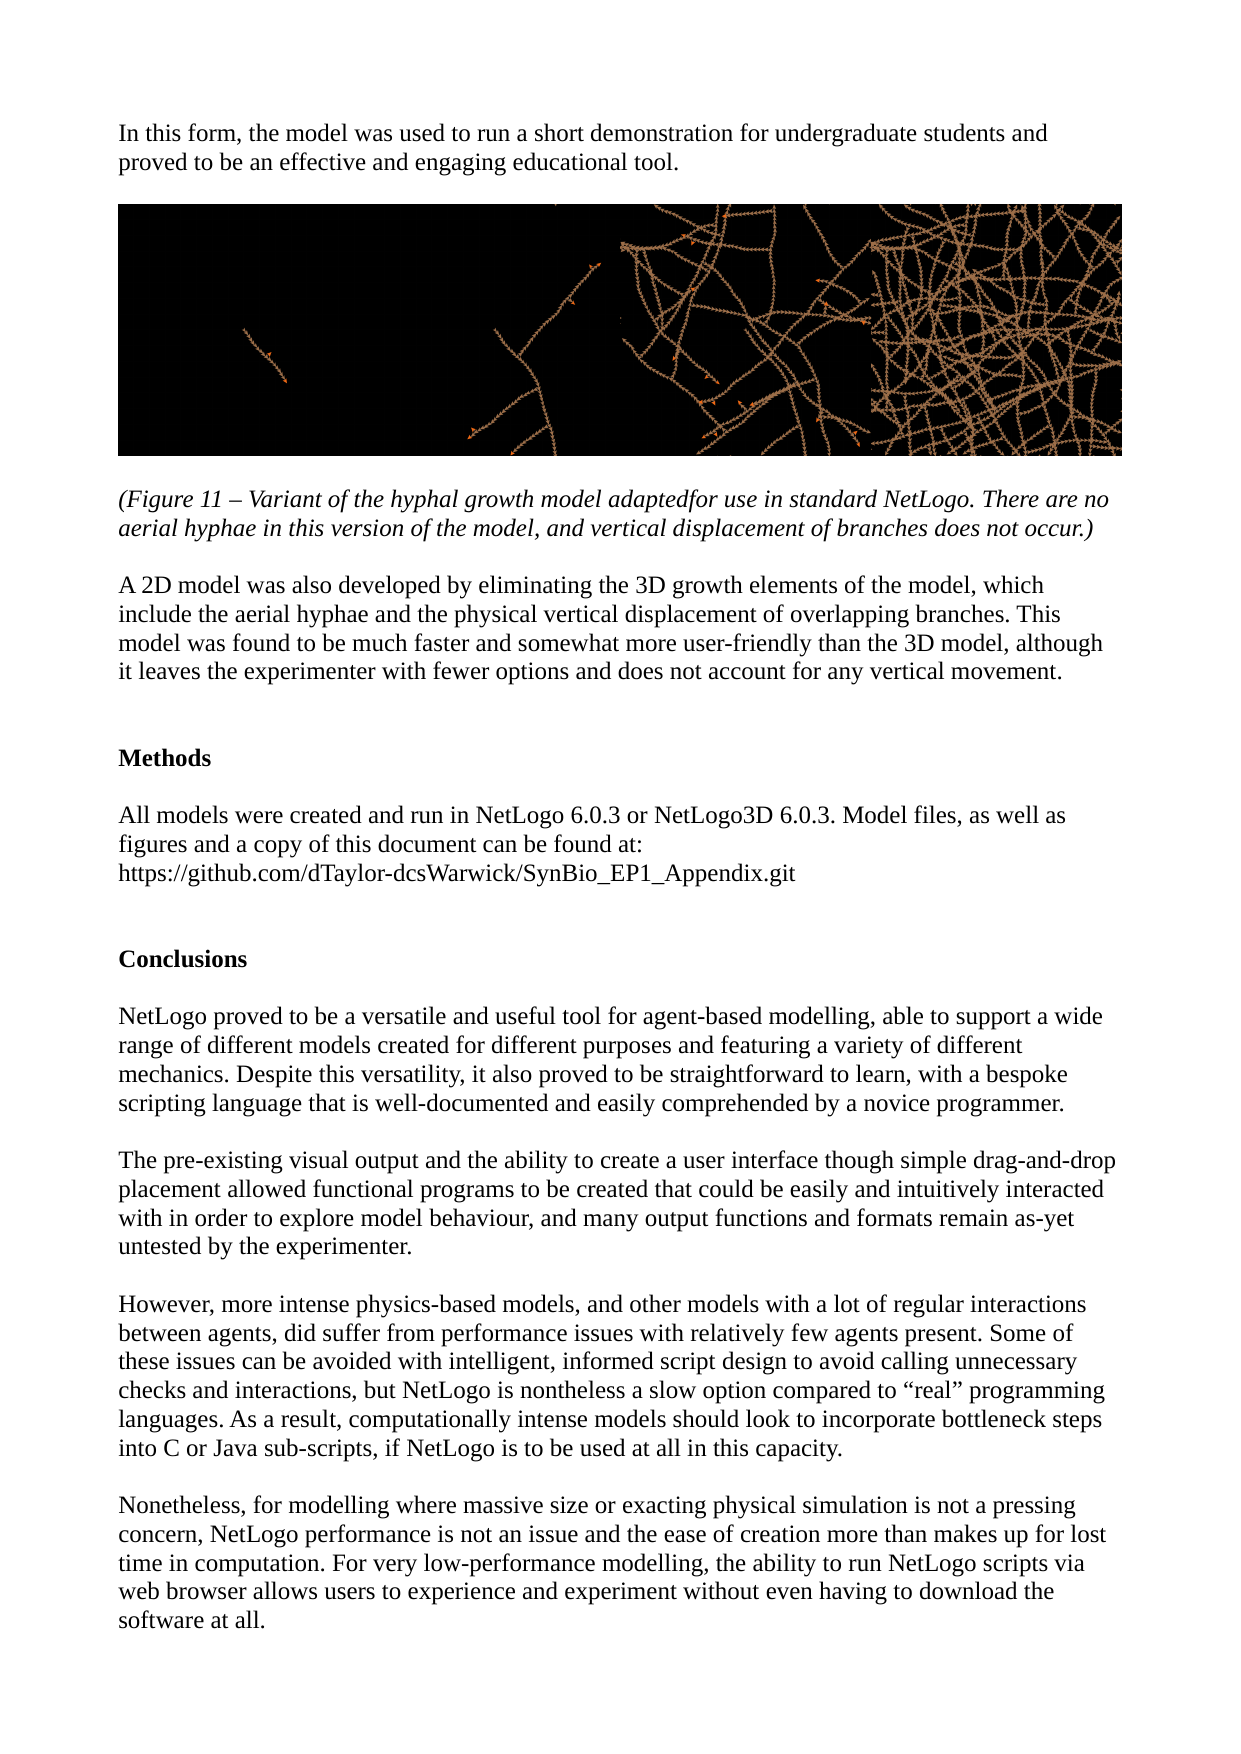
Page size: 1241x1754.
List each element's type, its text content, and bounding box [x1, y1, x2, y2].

text A 2D model was also developed by eliminating the 3D growth elements of the model, which include the aerial hyphae and the physical vertical displacement of overlapping branches. This model was found to be much faster and somewhat more user-friendly than the 3D model, although it leaves the experimenter with fewer options and does not account for any vertical movement. [118, 570, 1122, 685]
text Nonetheless, for modelling where massive size or exacting physical simulation is not a pressing concern, NetLogo performance is not an issue and the ease of creation more than makes up for lost time in computation. For very low-performance modelling, the ability to run NetLogo scripts via web browser allows users to experience and experiment without even having to download the software at all. [118, 1490, 1122, 1634]
text Conclusions [118, 944, 1122, 973]
picture [118, 204, 1122, 456]
text NetLogo proved to be a versatile and useful tool for agent-based modelling, able to support a wide range of different models created for different purposes and featuring a variety of different mechanics. Despite this versatility, it also proved to be straightforward to learn, with a bespoke scripting language that is well-documented and easily comprehended by a novice programmer. [118, 1001, 1122, 1116]
text (Figure 11 – Variant of the hyphal growth model adaptedfor use in standard NetLogo. There are no aerial hyphae in this version of the model, and vertical displacement of branches does not occur.) [118, 484, 1122, 541]
text Methods [118, 743, 1122, 771]
text The pre-existing visual output and the ability to create a user interface though simple drag-and-drop placement allowed functional programs to be created that could be easily and intuitively interacted with in order to explore model behaviour, and many output functions and formats remain as-yet untested by the experimenter. [118, 1145, 1122, 1260]
text In this form, the model was used to run a short demonstration for undergraduate students and proved to be an effective and engaging educational tool. [118, 118, 1122, 176]
text However, more intense physics-based models, and other models with a lot of regular interactions between agents, did suffer from performance issues with relatively few agents present. Some of these issues can be avoided with intelligent, informed script design to avoid calling unnecessary checks and interactions, but NetLogo is nontheless a slow option compared to “real” programming languages. As a result, computationally intense models should look to incorporate bottleneck steps into C or Java sub-scripts, if NetLogo is to be used at all in this capacity. [118, 1289, 1122, 1461]
text All models were created and run in NetLogo 6.0.3 or NetLogo3D 6.0.3. Model files, as well as figures and a copy of this document can be found at: https://github.com/dTaylor-dcsWarwick/SynBio_EP1_Appendix.git [118, 800, 1122, 886]
